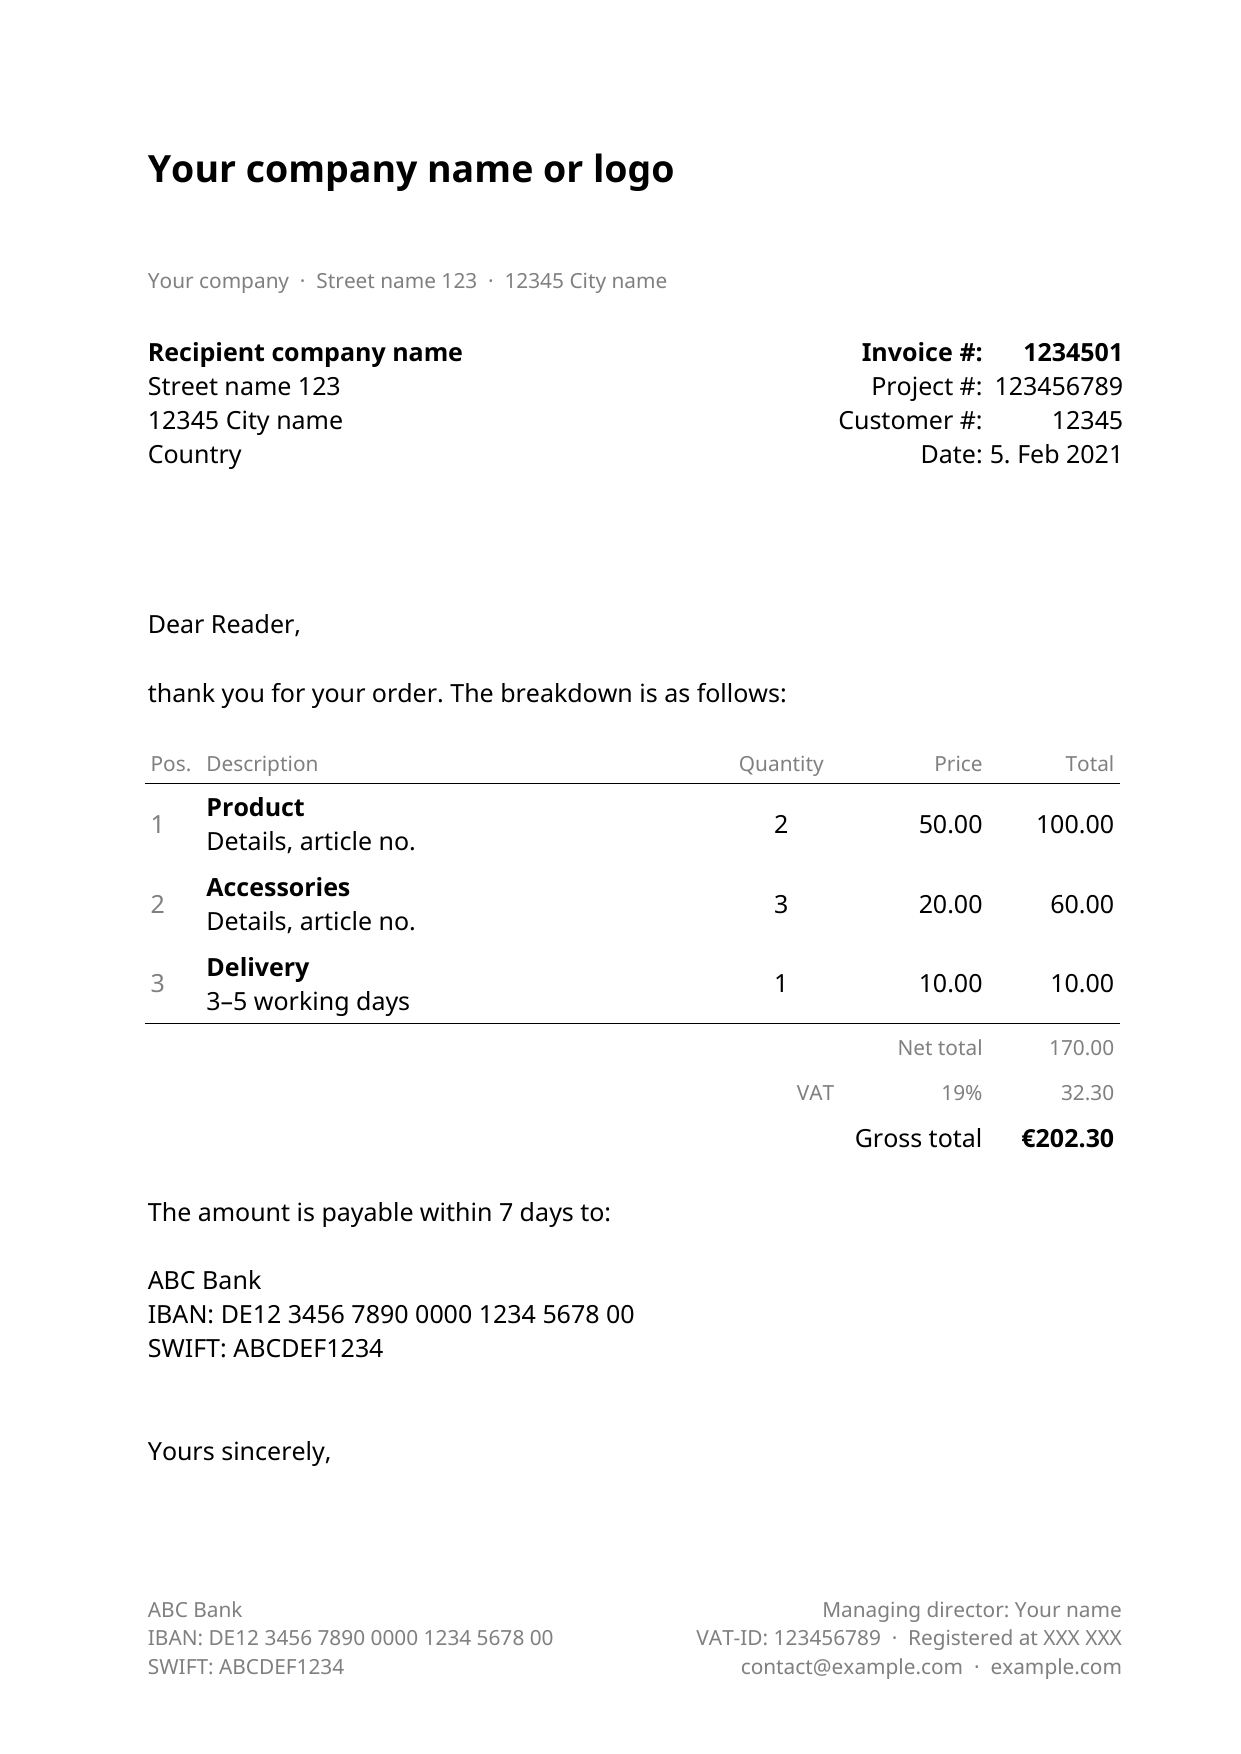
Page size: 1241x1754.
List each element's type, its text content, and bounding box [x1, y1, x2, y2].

table_cell [145, 1070, 200, 1115]
text The amount is payable within 7 days to: [611, 1195, 1122, 1229]
table_cell 1 [723, 944, 840, 1023]
table_cell 3 [723, 864, 840, 943]
text SWIFT: ABCDEF1234 [384, 1331, 1122, 1365]
table_cell [200, 1024, 722, 1069]
table_cell Product Details, article no. [200, 784, 722, 864]
table_cell Accessories Details, article no. [200, 864, 722, 943]
table_cell [145, 1115, 200, 1161]
table_cell [200, 1115, 722, 1161]
text Recipient company name Invoice #: 1234501 [148, 334, 1122, 369]
table_cell Delivery 3–5 working days [200, 944, 722, 1023]
table_header Total [988, 743, 1120, 783]
text IBAN: DE12 3456 7890 0000 1234 5678 00 [635, 1297, 1122, 1331]
table_cell [145, 1024, 200, 1069]
text Dear Reader, [301, 607, 1122, 641]
text Country Date: 5. Feb 2021 [1004, 437, 1122, 471]
table_header Price [840, 743, 988, 783]
table_cell VAT [723, 1070, 840, 1115]
text thank you for your order. The breakdown is as follows: [787, 675, 1122, 709]
table_cell 1 [145, 784, 200, 864]
table_header Pos. [145, 743, 200, 783]
table_cell 10.00 [840, 944, 988, 1023]
table_cell [723, 1024, 840, 1069]
text ABC Bank [261, 1263, 1122, 1297]
table_cell [723, 1115, 840, 1161]
table_cell 50.00 [840, 784, 988, 864]
text Your company · Street name 123 · 12345 City name [667, 266, 1122, 294]
table_cell 60.00 [988, 864, 1120, 943]
table_cell 10.00 [988, 944, 1120, 1023]
table_cell 20.00 [840, 864, 988, 943]
table_cell 3 [145, 944, 200, 1023]
table_cell 32.30 [988, 1070, 1120, 1115]
table_cell 100.00 [988, 784, 1120, 864]
table_header Description [200, 743, 722, 783]
table_cell 170.00 [988, 1024, 1120, 1069]
text Yours sincerely, [332, 1433, 1122, 1467]
table_cell €202.30 [988, 1115, 1120, 1161]
table_cell 2 [145, 864, 200, 943]
table_header Quantity [723, 743, 840, 783]
table_cell Gross total [840, 1115, 988, 1161]
table_cell Net total [840, 1024, 988, 1069]
table_cell 2 [723, 784, 840, 864]
table_cell [200, 1070, 722, 1115]
table_cell 19% [840, 1070, 988, 1115]
